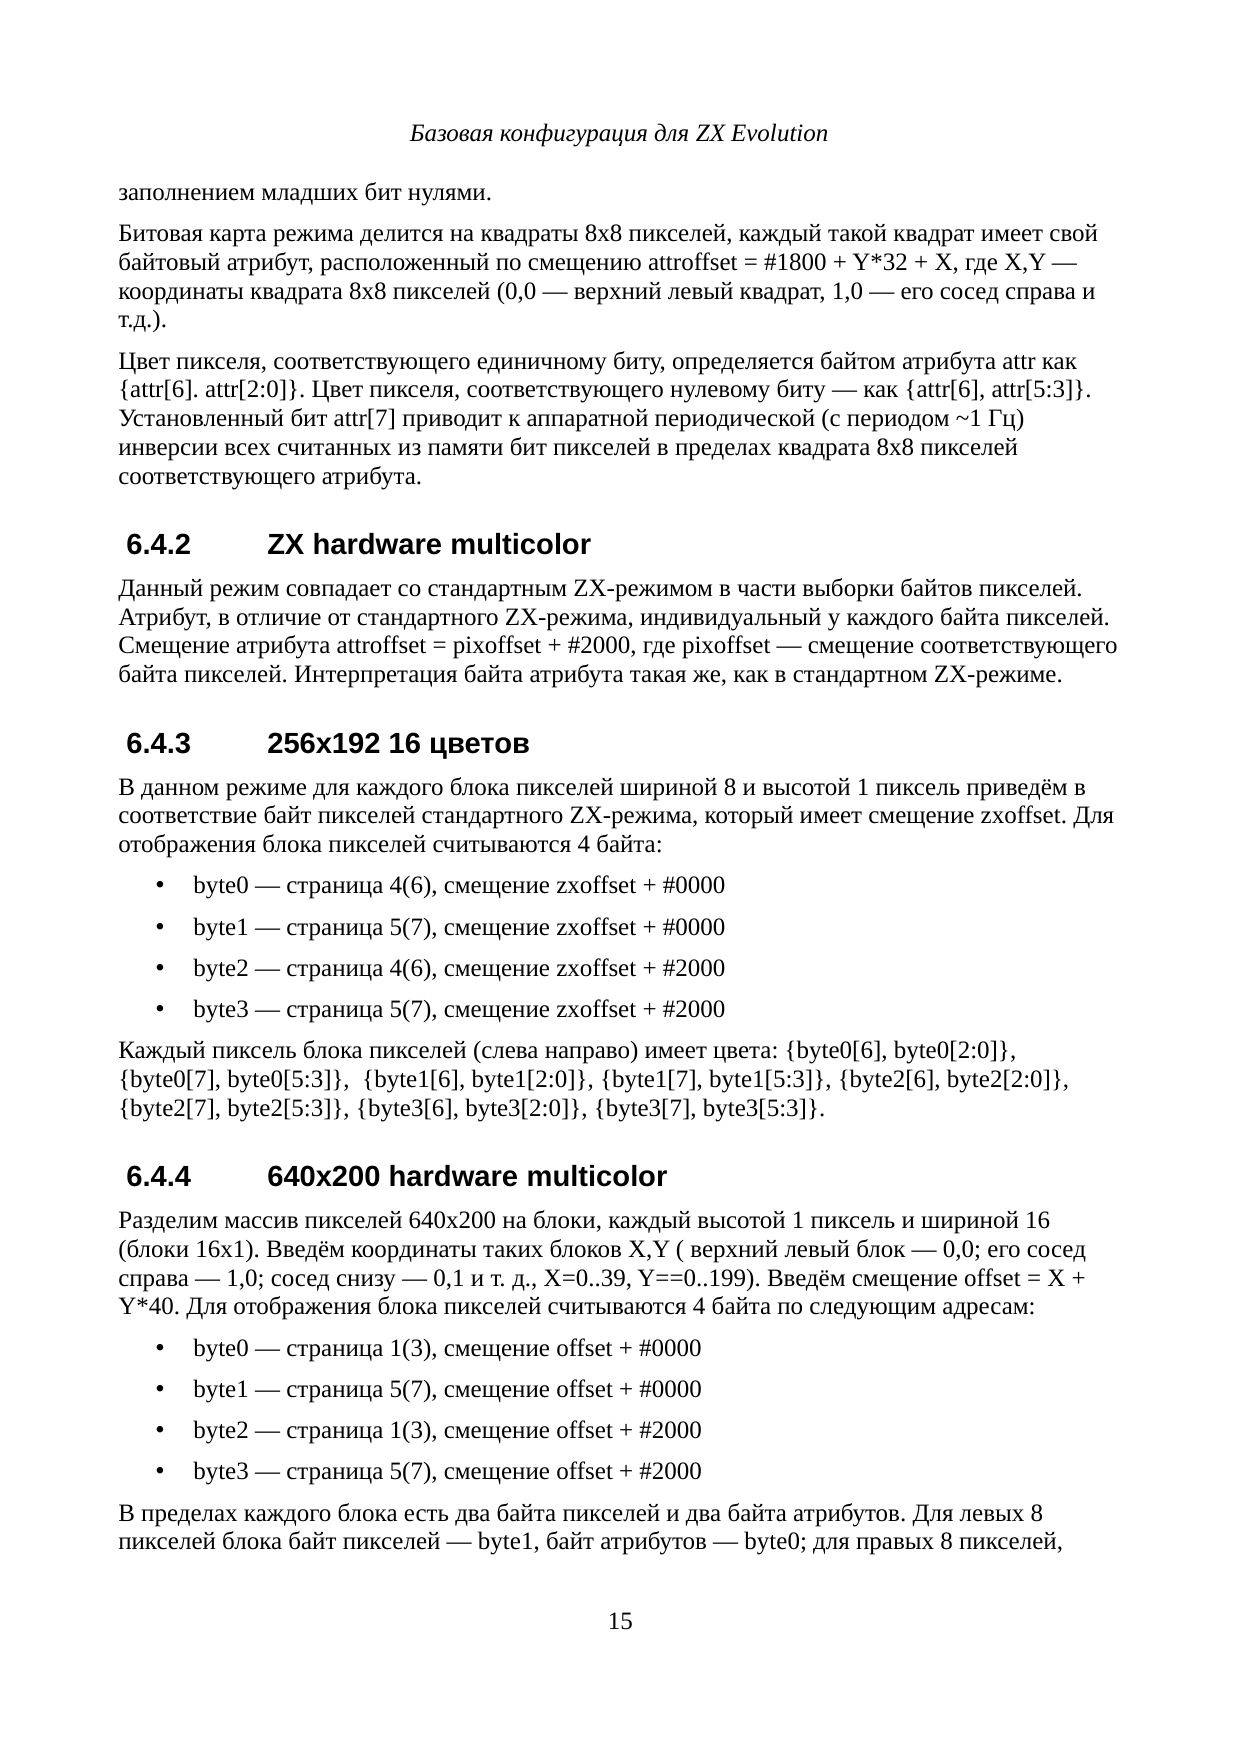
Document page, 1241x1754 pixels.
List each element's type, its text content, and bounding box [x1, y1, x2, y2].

list byte1 — страница 5(7), смещение offset + #0000 [156, 1374, 1122, 1403]
list byte3 — страница 5(7), смещение zxoffset + #2000 [156, 994, 1122, 1023]
text В пределах каждого блока есть два байта пикселей и два байта атрибутов. Для левых 8 пикселей блока байт пикселей — byte1, байт атрибутов — byte0; для правых 8 пикселей, [118, 1498, 1122, 1555]
list byte2 — страница 4(6), смещение zxoffset + #2000 [156, 953, 1122, 982]
text Данный режим совпадает со стандартным ZX-режимом в части выборки байтов пикселей. Атрибут, в отличие от стандартного ZX-режима, индивидуальный у каждого байта пикселей. Смещение атрибута attroffset = pixoffset + #2000, где pixoffset — смещение соответствующего байта пикселей. Интерпретация байта атрибута такая же, как в стандартном ZX-режиме. [118, 573, 1122, 688]
list byte3 — страница 5(7), смещение offset + #2000 [156, 1456, 1122, 1485]
text Битовая карта режима делится на квадраты 8x8 пикселей, каждый такой квадрат имеет свой байтовый атрибут, расположенный по смещению attroffset = #1800 + Y*32 + X, где X,Y — координаты квадрата 8x8 пикселей (0,0 — верхний левый квадрат, 1,0 — его сосед справа и т.д.). [118, 218, 1122, 333]
list byte2 — страница 1(3), смещение offset + #2000 [156, 1415, 1122, 1444]
text В данном режиме для каждого блока пикселей шириной 8 и высотой 1 пиксель приведём в соответствие байт пикселей стандартного ZX-режима, который имеет смещение zxoffset. Для отображения блока пикселей считываются 4 байта: [118, 772, 1122, 858]
text Каждый пиксель блока пикселей (слева направо) имеет цвета: {byte0[6], byte0[2:0]}, {byte0[7], byte0[5:3]}, {byte1[6], byte1[2:0]}, {byte1[7], byte1[5:3]}, {byte2[6], byte2[2:0]}, {byte2[7], byte2[5:3]}, {byte3[6], byte3[2:0]}, {byte3[7], byte3[5:3]}. [118, 1035, 1122, 1122]
subtitle 640x200 hardware multicolor [118, 1159, 1122, 1193]
text заполнением младших бит нулями. [118, 177, 1122, 206]
list byte0 — страница 4(6), смещение zxoffset + #0000 [156, 870, 1122, 899]
list byte1 — страница 5(7), смещение zxoffset + #0000 [156, 912, 1122, 940]
list byte0 — страница 1(3), смещение offset + #0000 [156, 1333, 1122, 1361]
subtitle ZX hardware multicolor [118, 527, 1122, 561]
text Разделим массив пикселей 640x200 на блоки, каждый высотой 1 пиксель и шириной 16 (блоки 16x1). Введём координаты таких блоков X,Y ( верхний левый блок — 0,0; его сосед справа — 1,0; сосед снизу — 0,1 и т. д., X=0..39, Y==0..199). Введём смещение offset = X + Y*40. Для отображения блока пикселей считываются 4 байта по следующим адресам: [118, 1205, 1122, 1320]
text Цвет пикселя, соответствующего единичному биту, определяется байтом атрибута attr как {attr[6]. attr[2:0]}. Цвет пикселя, соответствующего нулевому биту — как {attr[6], attr[5:3]}. Установленный бит attr[7] приводит к аппаратной периодической (с периодом ~1 Гц) инверсии всех считанных из памяти бит пикселей в пределах квадрата 8x8 пикселей соответствующего атрибута. [118, 346, 1122, 489]
subtitle 256x192 16 цветов [118, 726, 1122, 759]
